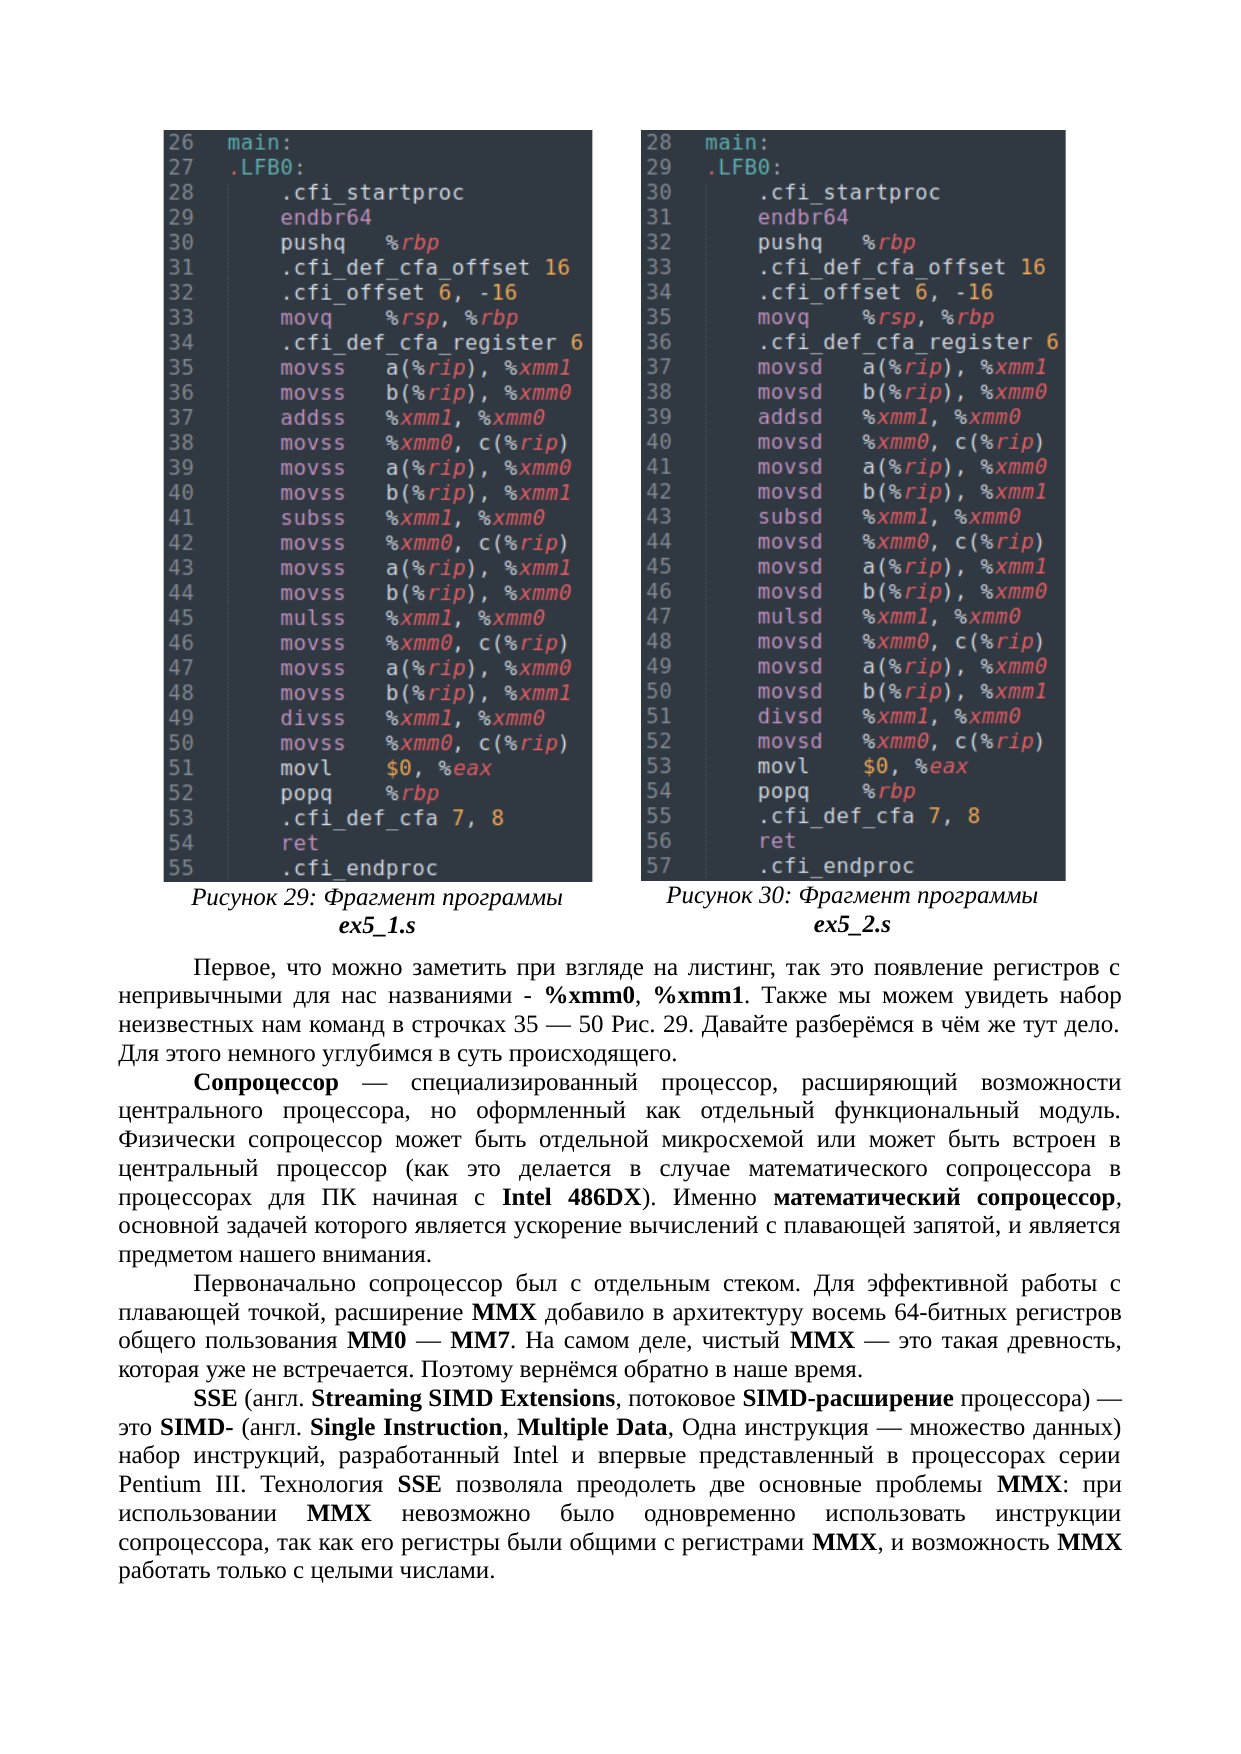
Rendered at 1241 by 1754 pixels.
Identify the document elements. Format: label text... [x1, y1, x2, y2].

text SSE (англ. Streaming SIMD Extensions, потоковое SIMD-расширение процессора) — это SIMD- (англ. Single Instruction, Multiple Data, Одна инструкция — множество данных) набор инструкций, разработанный Intel и впервые представленный в процессорах серии Pentium III. Технология SSE позволяла преодолеть две основные проблемы MMX: при использовании MMX невозможно было одновременно использовать инструкции сопроцессора, так как его регистры были общими с регистрами MMX, и возможность MMX работать только с целыми числами. [118, 1383, 1122, 1584]
picture [163, 130, 593, 882]
text Сопроцессор — специализированный процессор, расширяющий возможности центрального процессора, но оформленный как отдельный функциональный модуль. Физически сопроцессор может быть отдельной микросхемой или может быть встроен в центральный процессор (как это делается в случае математического сопроцессора в процессорах для ПК начиная с Intel 486DX). Именно математический сопроцессор, основной задачей которого является ускорение вычислений с плавающей запятой, и является предметом нашего внимания. [118, 1067, 1122, 1268]
text Рисунок 30: Фрагмент программы ex5_2.s [641, 881, 1066, 938]
picture [641, 130, 1066, 881]
text Первоначально сопроцессор был с отдельным стеком. Для эффективной работы с плавающей точкой, расширение MMX добавило в архитектуру восемь 64-битных регистров общего пользования MM0 — MM7. На самом деле, чистый MMX — это такая древность, которая уже не встречается. Поэтому вернёмся обратно в наше время. [118, 1268, 1122, 1383]
text Первое, что можно заметить при взгляде на листинг, так это появление регистров с непривычными для нас названиями - %xmm0, %xmm1. Также мы можем увидеть набор неизвестных нам команд в строчках 35 — 50 Рис. 29. Давайте разберёмся в чём же тут дело. Для этого немного углубимся в суть происходящего. [118, 952, 1122, 1067]
text Рисунок 29: Фрагмент программы ex5_1.s [164, 882, 593, 939]
